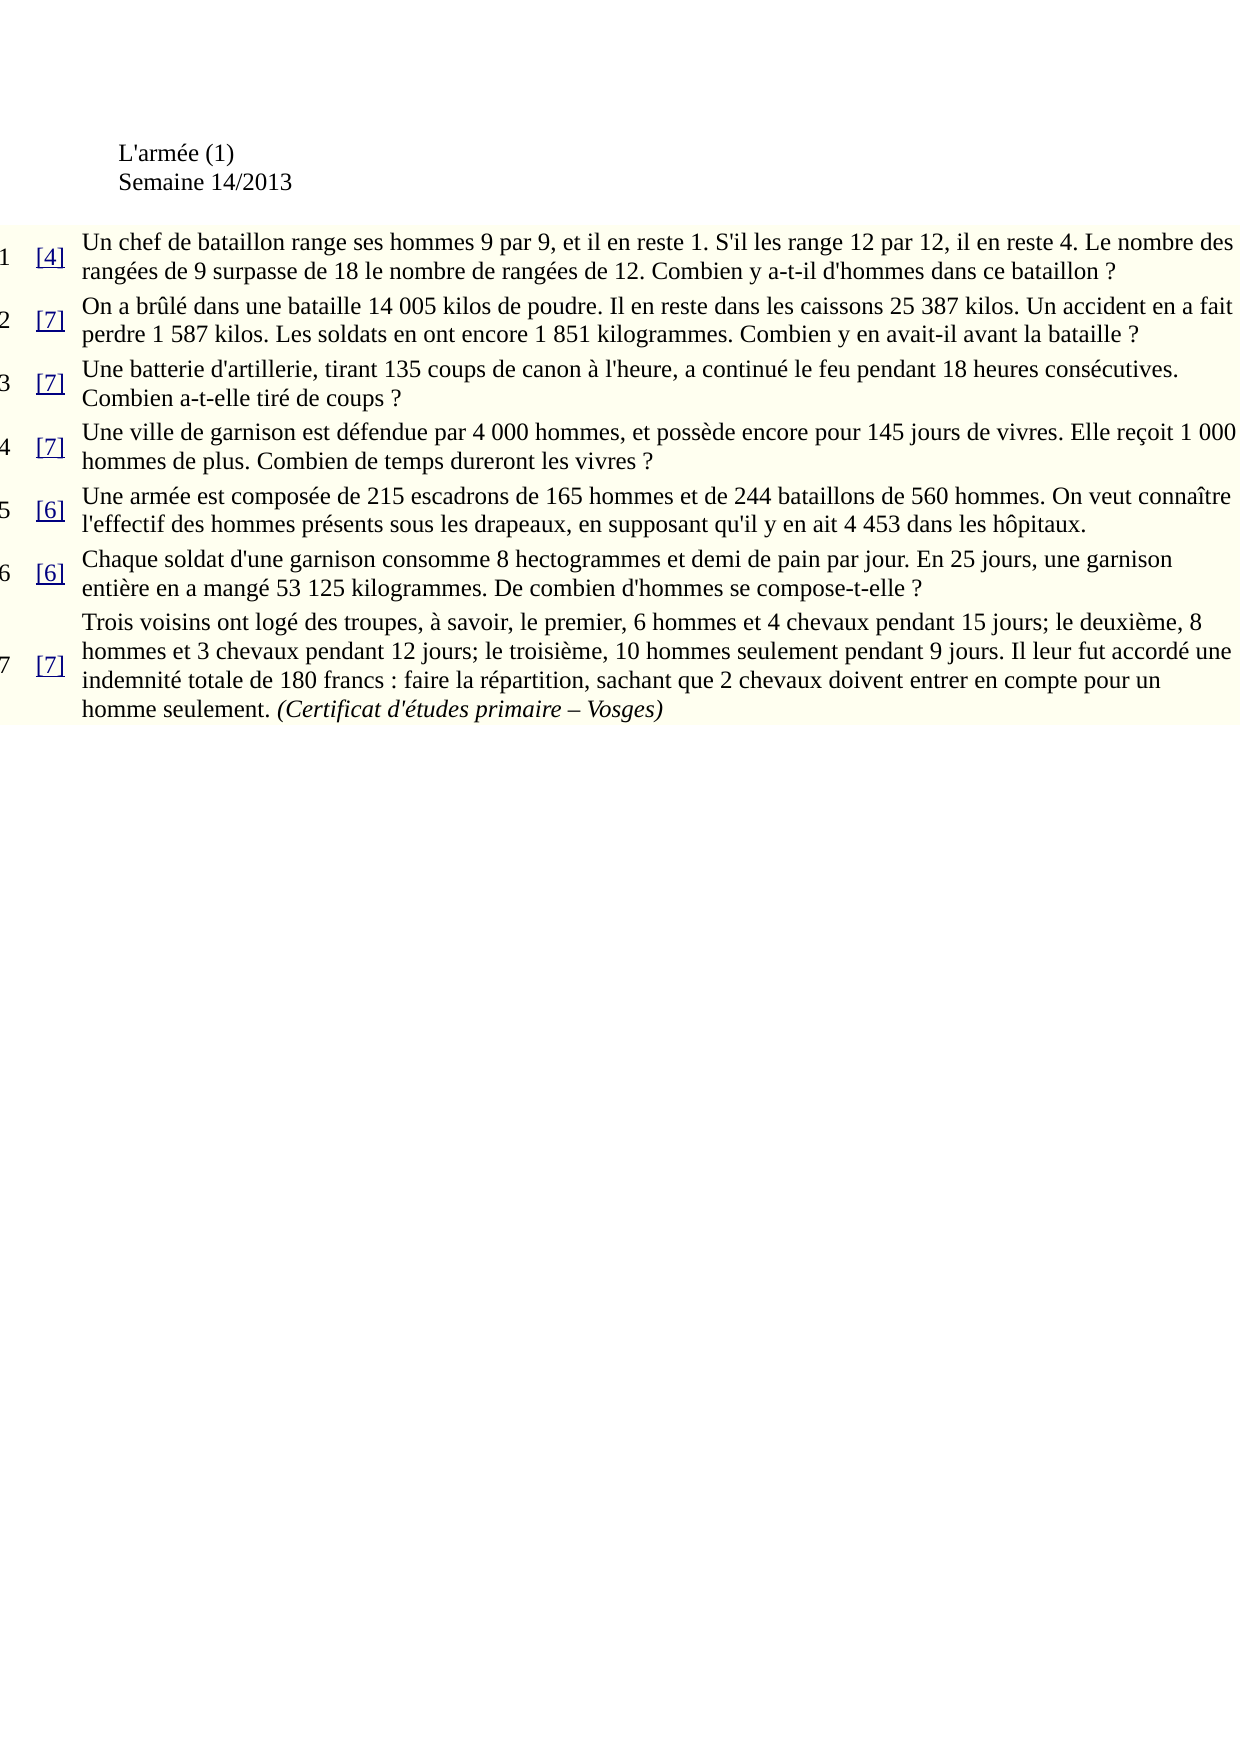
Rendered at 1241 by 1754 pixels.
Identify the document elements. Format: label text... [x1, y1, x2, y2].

table_cell [7] [33, 415, 79, 478]
table_cell [7] [33, 605, 79, 725]
table_cell Une armée est composée de 215 escadrons de 165 hommes et de 244 bataillons de 560 hommes. On veut connaître l'effectif des hommes présents sous les drapeaux, en supposant qu'il y en ait 4 453 dans les hôpitaux. [79, 478, 1240, 541]
table_cell Une ville de garnison est défendue par 4 000 hommes, et possède encore pour 145 jours de vivres. Elle reçoit 1 000 hommes de plus. Combien de temps dureront les vivres ? [79, 415, 1240, 478]
table_cell 4 [0, 415, 33, 478]
table_cell 5 [0, 478, 33, 541]
table_cell 6 [0, 541, 33, 604]
table_header 1 [0, 225, 33, 288]
table_cell [7] [33, 351, 79, 414]
table_cell [6] [33, 478, 79, 541]
table_cell 3 [0, 351, 33, 414]
table_cell Une batterie d'artillerie, tirant 135 coups de canon à l'heure, a continué le feu pendant 18 heures consécutives. Combien a-t-elle tiré de coups ? [79, 351, 1240, 414]
table_cell 7 [0, 605, 33, 725]
table_cell [7] [33, 288, 79, 351]
table_cell 2 [0, 288, 33, 351]
table_cell [6] [33, 541, 79, 604]
table_header [4] [33, 225, 79, 288]
table_header Un chef de bataillon range ses hommes 9 par 9, et il en reste 1. S'il les range 12 par 12, il en reste 4. Le nombre des rangées de 9 surpasse de 18 le nombre de rangées de 12. Combien y a-t-il d'hommes dans ce bataillon ? [79, 225, 1240, 288]
text L'armée (1) [118, 138, 1122, 167]
table_cell On a brûlé dans une bataille 14 005 kilos de poudre. Il en reste dans les caissons 25 387 kilos. Un accident en a fait perdre 1 587 kilos. Les soldats en ont encore 1 851 kilogrammes. Combien y en avait-il avant la bataille ? [79, 288, 1240, 351]
table_cell Trois voisins ont logé des troupes, à savoir, le premier, 6 hommes et 4 chevaux pendant 15 jours; le deuxième, 8 hommes et 3 chevaux pendant 12 jours; le troisième, 10 hommes seulement pendant 9 jours. Il leur fut accordé une indemnité totale de 180 francs : faire la répartition, sachant que 2 chevaux doivent entrer en compte pour un homme seulement. (Certificat d'études primaire – Vosges) [79, 605, 1240, 725]
table_cell Chaque soldat d'une garnison consomme 8 hectogrammes et demi de pain par jour. En 25 jours, une garnison entière en a mangé 53 125 kilogrammes. De combien d'hommes se compose-t-elle ? [79, 541, 1240, 604]
text Semaine 14/2013 [118, 167, 1122, 224]
